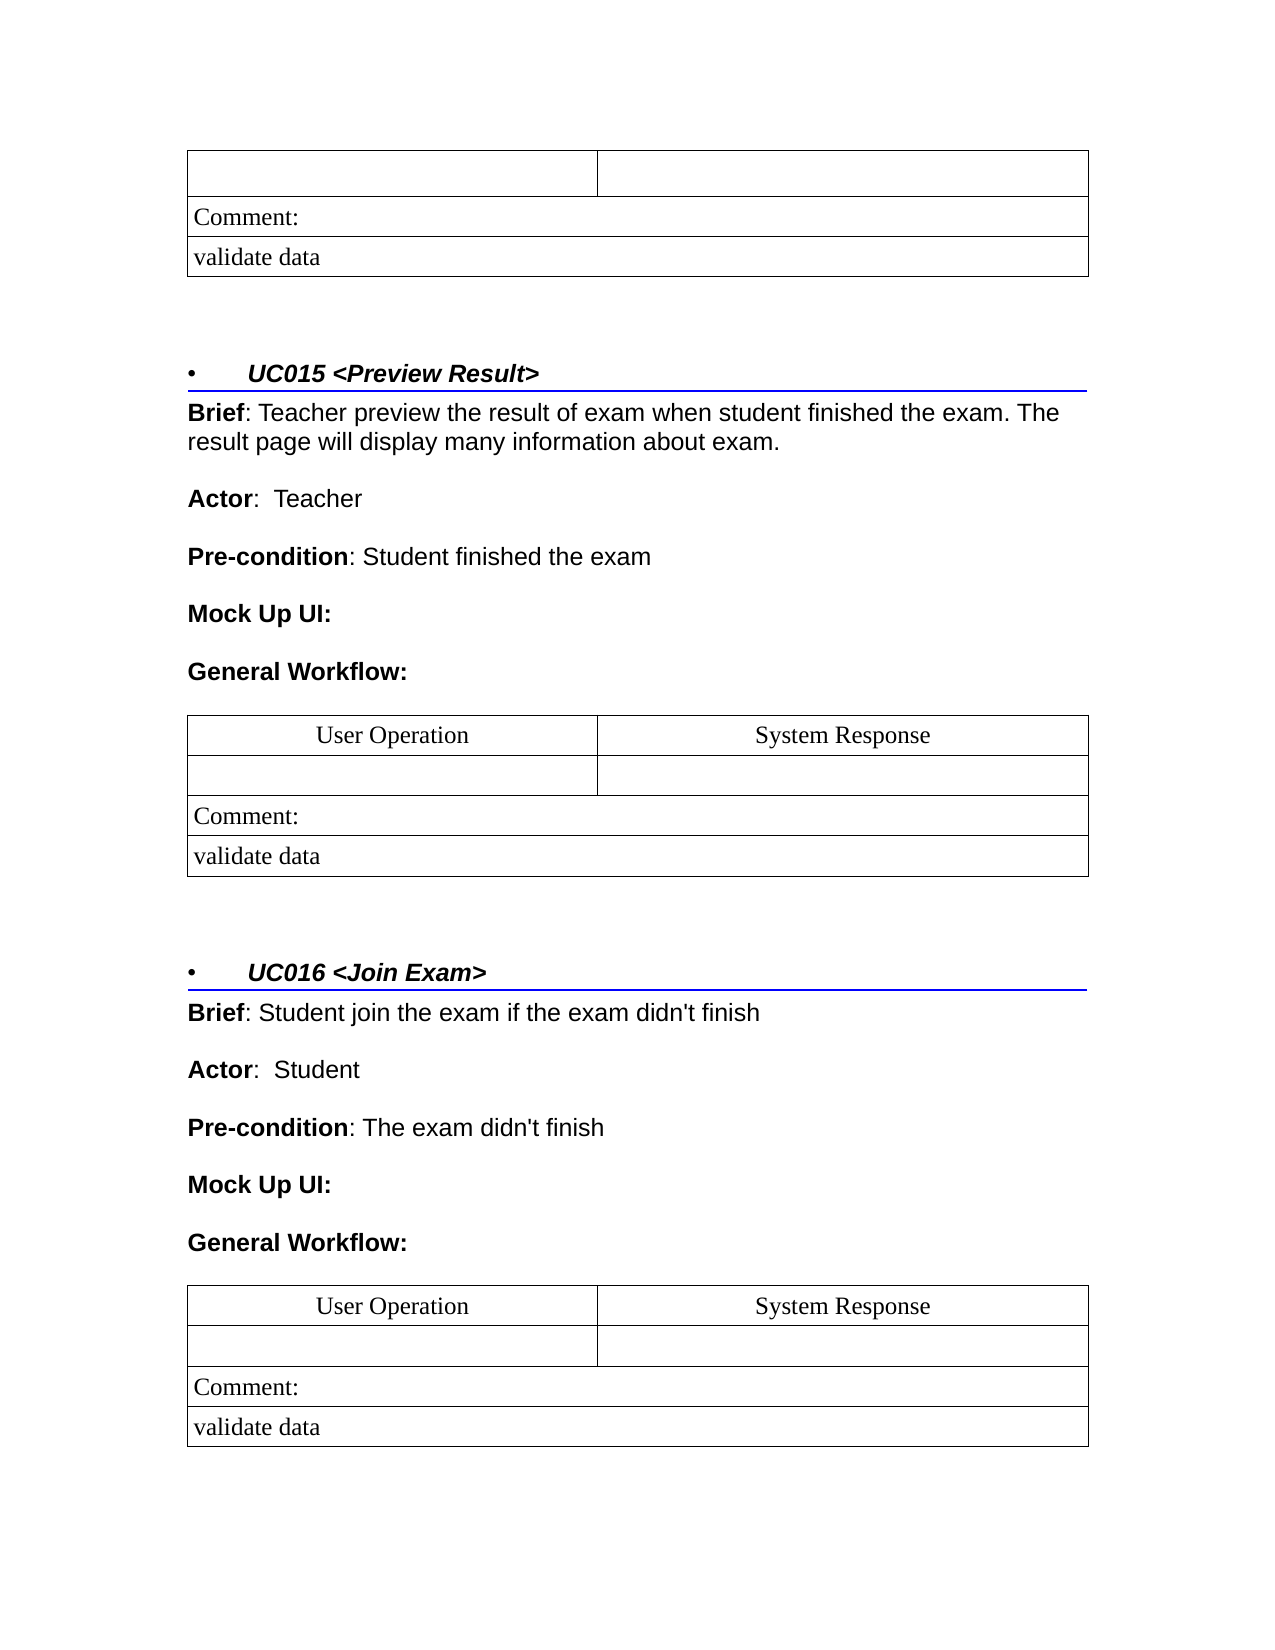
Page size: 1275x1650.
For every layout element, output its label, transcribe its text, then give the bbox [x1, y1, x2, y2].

subtitle UC015 <Preview Result> [187, 359, 1087, 392]
table_cell Comment: [188, 197, 1088, 236]
table_cell [188, 151, 597, 196]
subtitle UC016 <Join Exam> [187, 958, 1087, 991]
table_cell validate data [188, 836, 1088, 876]
text Mock Up UI: [187, 1170, 1087, 1199]
table_header System Response [598, 716, 1088, 755]
text Mock Up UI: [187, 599, 1087, 628]
table_header User Operation [188, 716, 597, 755]
text General Workflow: [187, 657, 1087, 686]
text Actor: Student [187, 1055, 1087, 1084]
table_cell [188, 756, 597, 795]
text General Workflow: [187, 1228, 1087, 1256]
table_cell [598, 151, 1088, 196]
table_cell validate data [188, 1407, 1088, 1446]
text Actor: Teacher [187, 484, 1087, 513]
table_header System Response [598, 1286, 1088, 1325]
text Brief: Student join the exam if the exam didn't finish [187, 998, 1087, 1026]
table_cell validate data [188, 237, 1088, 276]
table_cell [188, 1326, 597, 1366]
text Pre-condition: The exam didn't finish [187, 1113, 1087, 1141]
table_cell Comment: [188, 796, 1088, 835]
table_cell [598, 756, 1088, 795]
text Brief: Teacher preview the result of exam when student finished the exam. The result page will display many information about exam. [187, 398, 1087, 456]
table_cell [598, 1326, 1088, 1366]
table_cell Comment: [188, 1367, 1088, 1406]
table_header User Operation [188, 1286, 597, 1325]
text Pre-condition: Student finished the exam [187, 542, 1087, 571]
